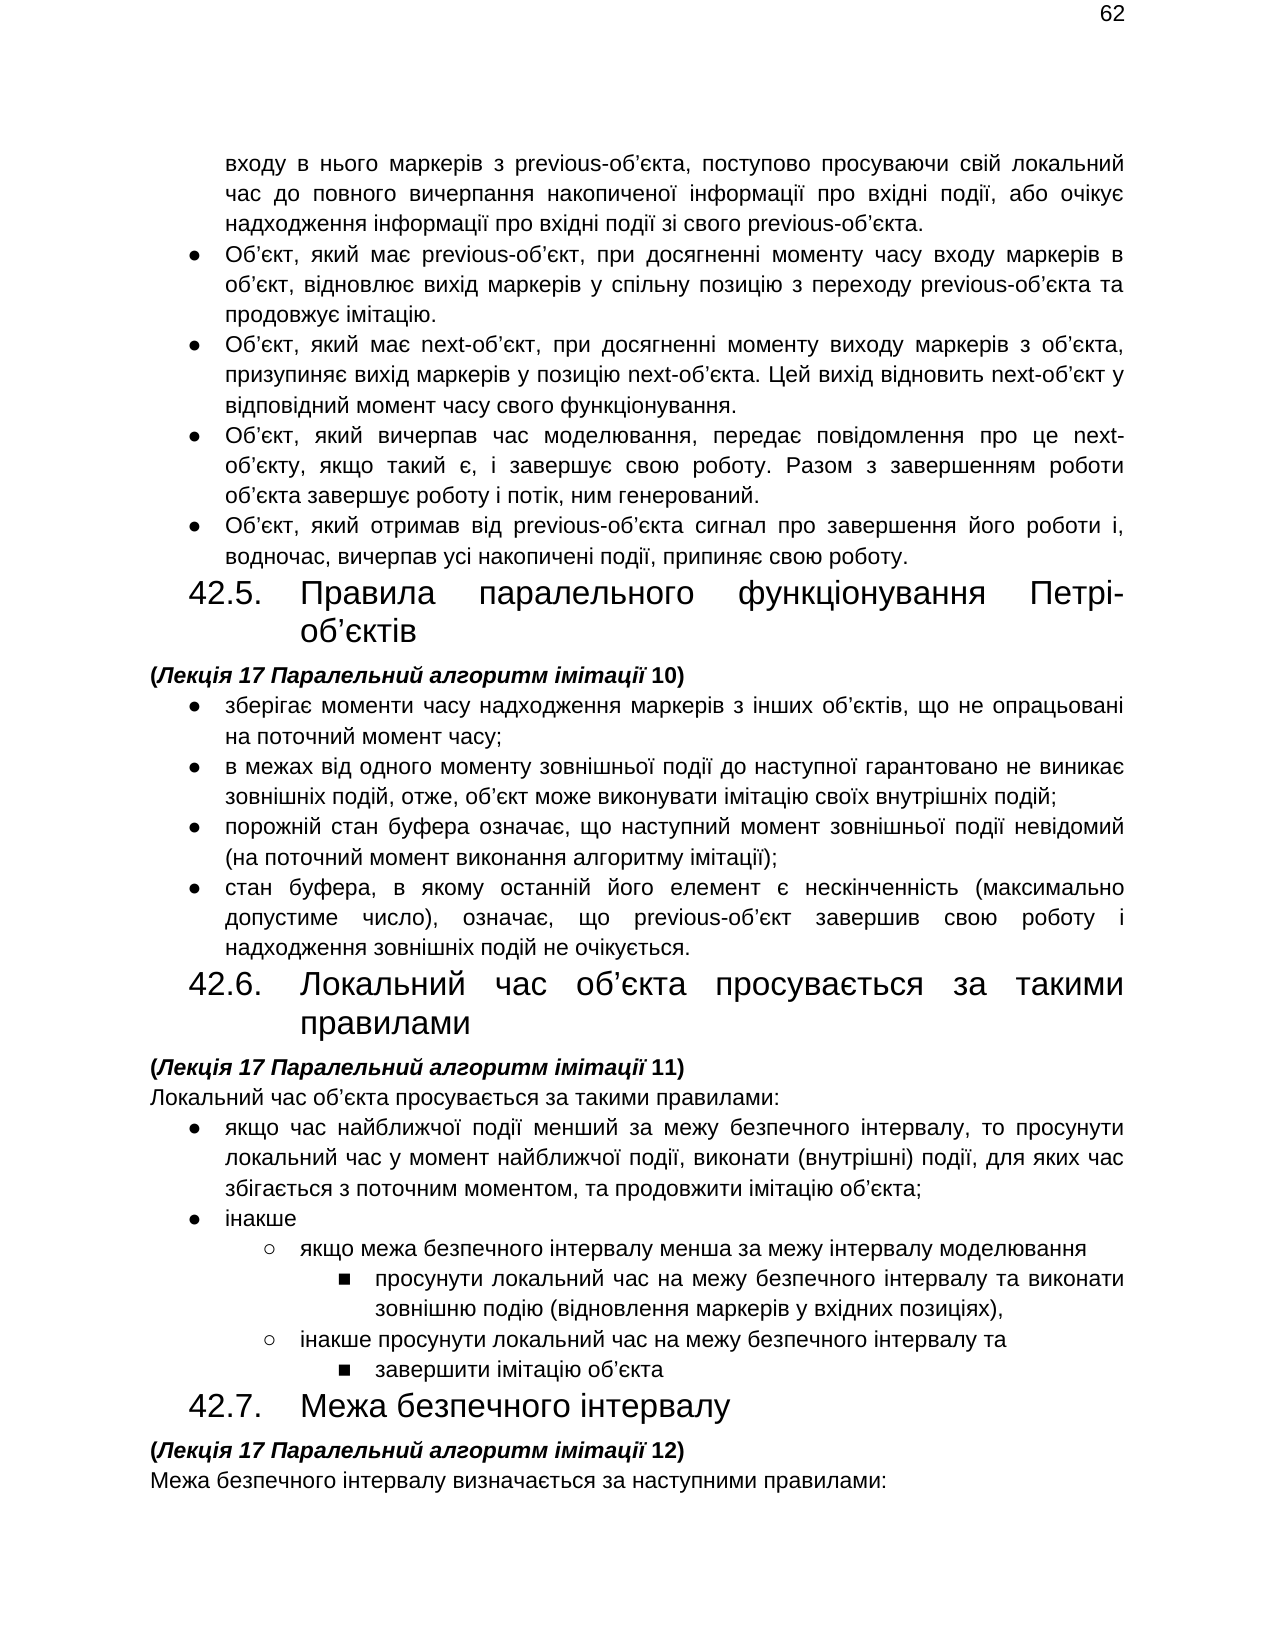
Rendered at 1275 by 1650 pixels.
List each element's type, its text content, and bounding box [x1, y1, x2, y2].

subtitle Межа безпечного інтервалу [262, 1386, 1125, 1424]
list стан буфера, в якому останній його елемент є нескінченність (максимально допустиме число), означає, що previous-об’єкт завершив свою роботу і надходження зовнішніх подій не очікується. [187, 874, 1125, 961]
list Об’єкт, який отримав від previous-об’єкта сигнал про завершення його роботи і, водночас, вичерпав усі накопичені події, припиняє свою роботу. [187, 512, 1125, 569]
list інакше просунути локальний час на межу безпечного інтервалу та [262, 1326, 1125, 1352]
list просунути локальний час на межу безпечного інтервалу та виконати зовнішню подію (відновлення маркерів у вхідних позиціях), [337, 1265, 1125, 1322]
text Межа безпечного інтервалу визначається за наступними правилами: [150, 1467, 1125, 1493]
list в межах від одного моменту зовнішньої події до наступної гарантовано не виникає зовнішніх подій, отже, об’єкт може виконувати імітацію своїх внутрішніх подій; [187, 753, 1125, 809]
subtitle Правила паралельного функціонування Петрі-об’єктів [262, 573, 1125, 650]
subtitle Локальний час об’єкта просувається за такими правилами [262, 964, 1125, 1041]
list зберігає моменти часу надходження маркерів з інших об’єктів, що не опрацьовані на поточний момент часу; [187, 692, 1125, 749]
list Об’єкт, який має next-об’єкт, при досягненні моменту виходу маркерів з об’єкта, призупиняє вихід маркерів у позицію next-об’єкта. Цей вихід відновить next-об’єкт у відповідний момент часу свого функціонування. [187, 331, 1125, 418]
list інакше [187, 1205, 1125, 1231]
list Об’єкт, який має previous-об’єкт, при досягненні моменту часу входу маркерів в об’єкт, відновлює вихід маркерів у спільну позицію з переходу previous-об’єкта та продовжує імітацію. [187, 241, 1125, 327]
text Локальний час об’єкта просувається за такими правилами: [150, 1084, 1125, 1110]
list Об’єкт, який вичерпав час моделювання, передає повідомлення про це next-об’єкту, якщо такий є, і завершує свою роботу. Разом з завершенням роботи об’єкта завершує роботу і потік, ним генерований. [187, 422, 1125, 509]
text (Лекція 17 Паралельний алгоритм імітації 12) [150, 1437, 1125, 1463]
list якщо межа безпечного інтервалу менша за межу інтервалу моделювання [262, 1235, 1125, 1261]
text (Лекція 17 Паралельний алгоритм імітації 11) [150, 1054, 1125, 1080]
list якщо час найближчої події менший за межу безпечного інтервалу, то просунути локальний час у момент найближчої події, виконати (внутрішні) події, для яких час збігається з поточним моментом, та продовжити імітацію об’єкта; [187, 1114, 1125, 1201]
list входу в нього маркерів з previous-об’єкта, поступово просуваючи свій локальний час до повного вичерпання накопиченої інформації про вхідні події, або очікує надходження інформації про вхідні події зі свого previous-об’єкта. [187, 150, 1125, 237]
list порожній стан буфера означає, що наступний момент зовнішньої події невідомий (на поточний момент виконання алгоритму імітації); [187, 813, 1125, 870]
list завершити імітацію об’єкта [337, 1356, 1125, 1382]
text (Лекція 17 Паралельний алгоритм імітації 10) [150, 662, 1125, 689]
